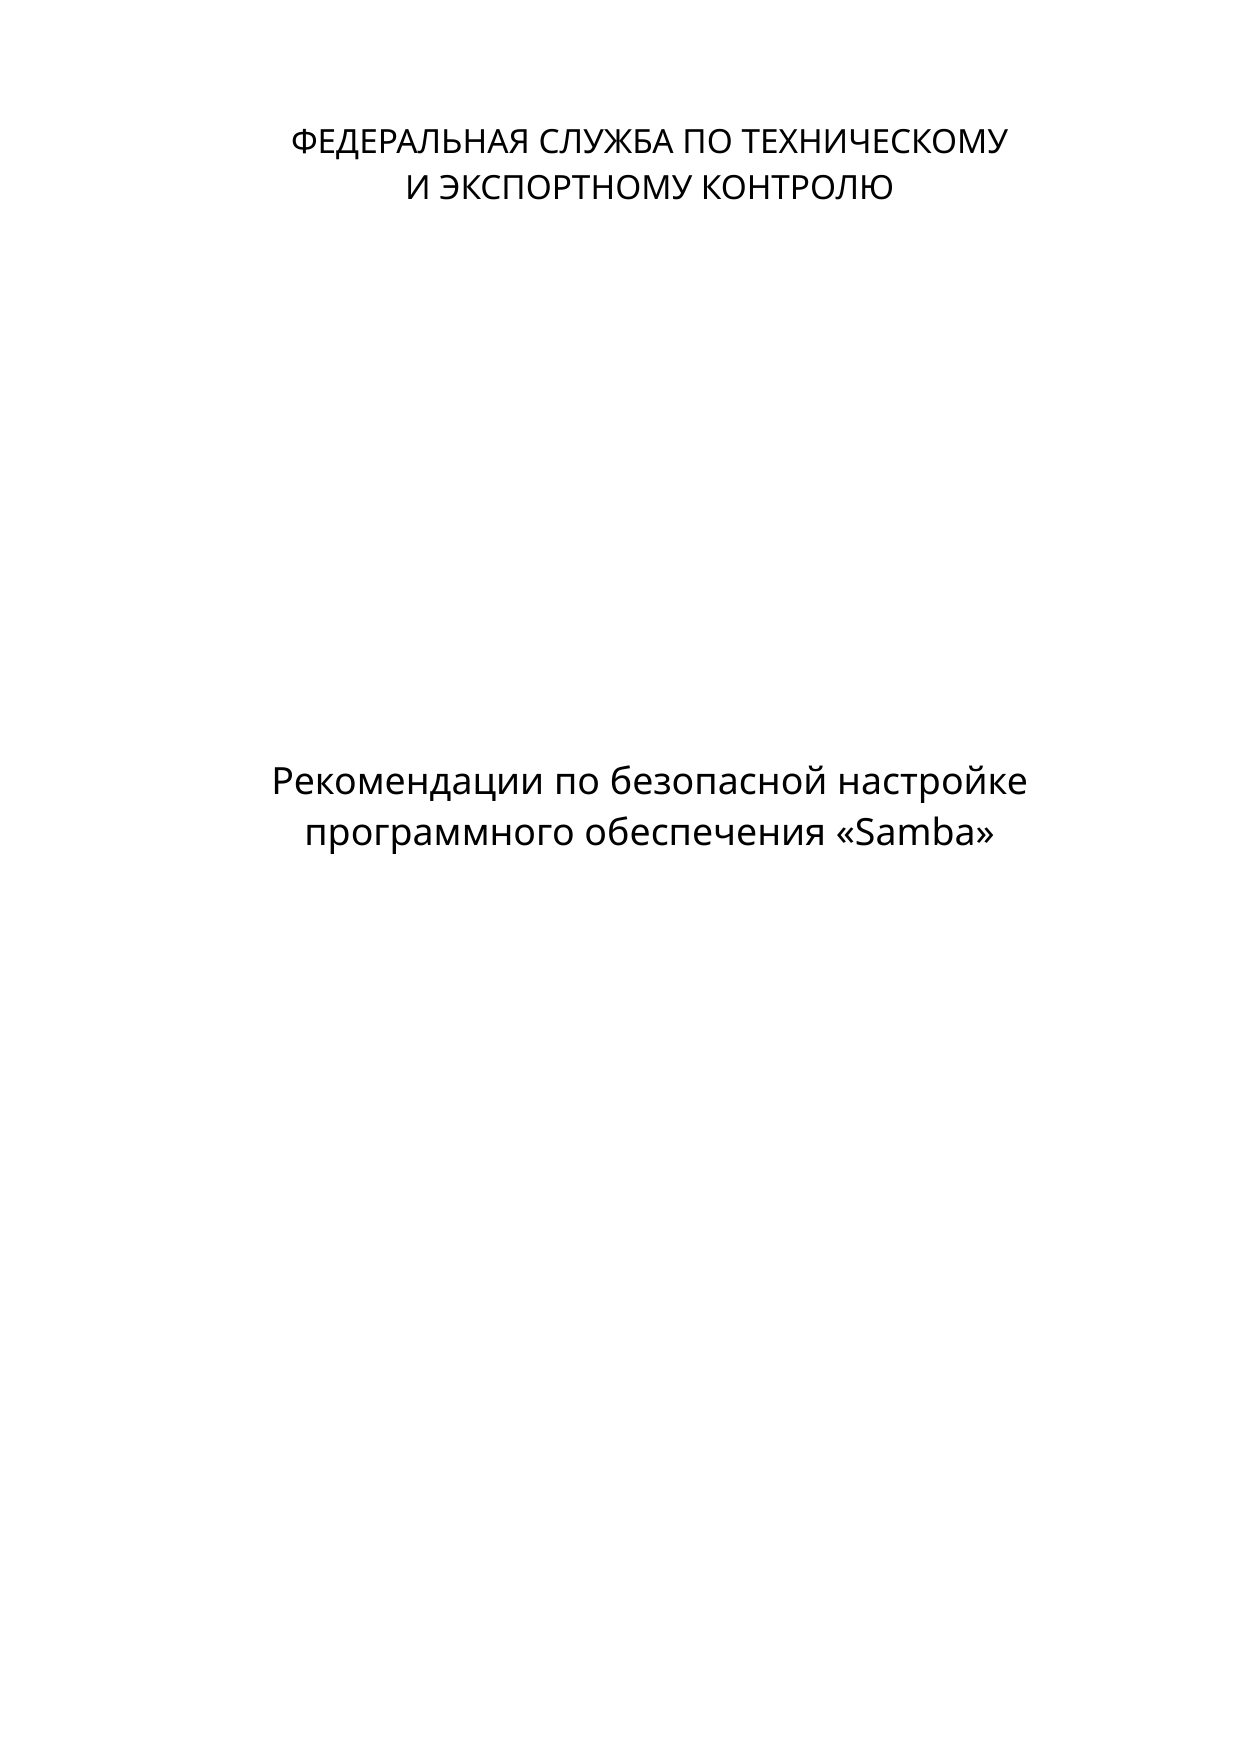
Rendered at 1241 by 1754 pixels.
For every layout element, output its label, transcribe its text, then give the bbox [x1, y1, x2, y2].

text ФЕДЕРАЛЬНАЯ СЛУЖБА ПО ТЕХНИЧЕСКОМУ И ЭКСПОРТНОМУ КОНТРОЛЮ [118, 118, 1181, 209]
text Рекомендации по безопасной настройке программного обеспечения «Samba» [118, 754, 1181, 856]
